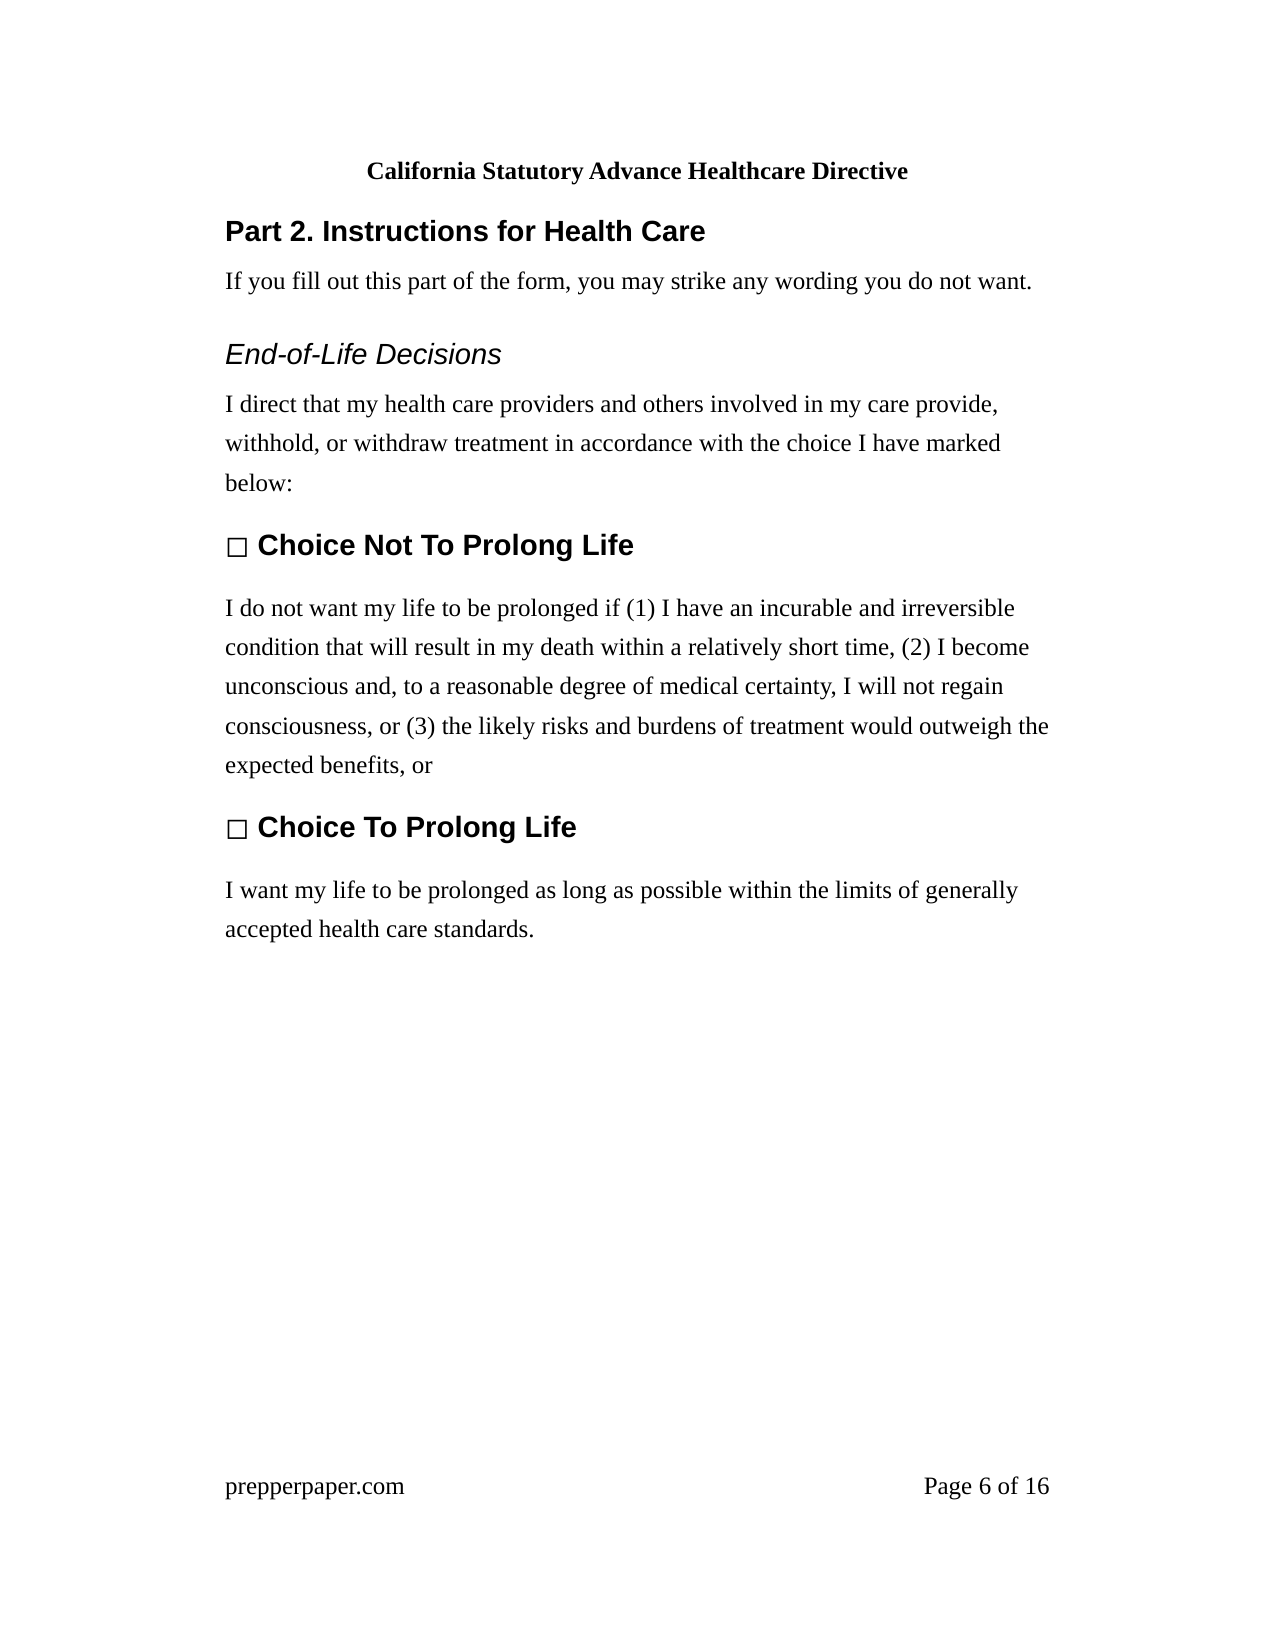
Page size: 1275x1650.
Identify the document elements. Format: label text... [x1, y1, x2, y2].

text If you fill out this part of the form, you may strike any wording you do not want. [225, 266, 1050, 295]
text I do not want my life to be prolonged if (1) I have an incurable and irreversible condition that will result in my death within a relatively short time, (2) I become unconscious and, to a reasonable degree of medical certainty, I will not regain consciousness, or (3) the likely risks and burdens of treatment would outweigh the expected benefits, or [225, 593, 1050, 779]
subtitle ◻ Choice To Prolong Life [225, 810, 1050, 844]
text I want my life to be prolonged as long as possible within the limits of generally accepted health care standards. [225, 875, 1050, 943]
subtitle Part 2. Instructions for Health Care [225, 214, 1050, 248]
text I direct that my health care providers and others involved in my care provide, withhold, or withdraw treatment in accordance with the choice I have marked below: [225, 389, 1050, 497]
subtitle ◻ Choice Not To Prolong Life [225, 528, 1050, 562]
subtitle End-of-Life Decisions [225, 337, 1050, 371]
